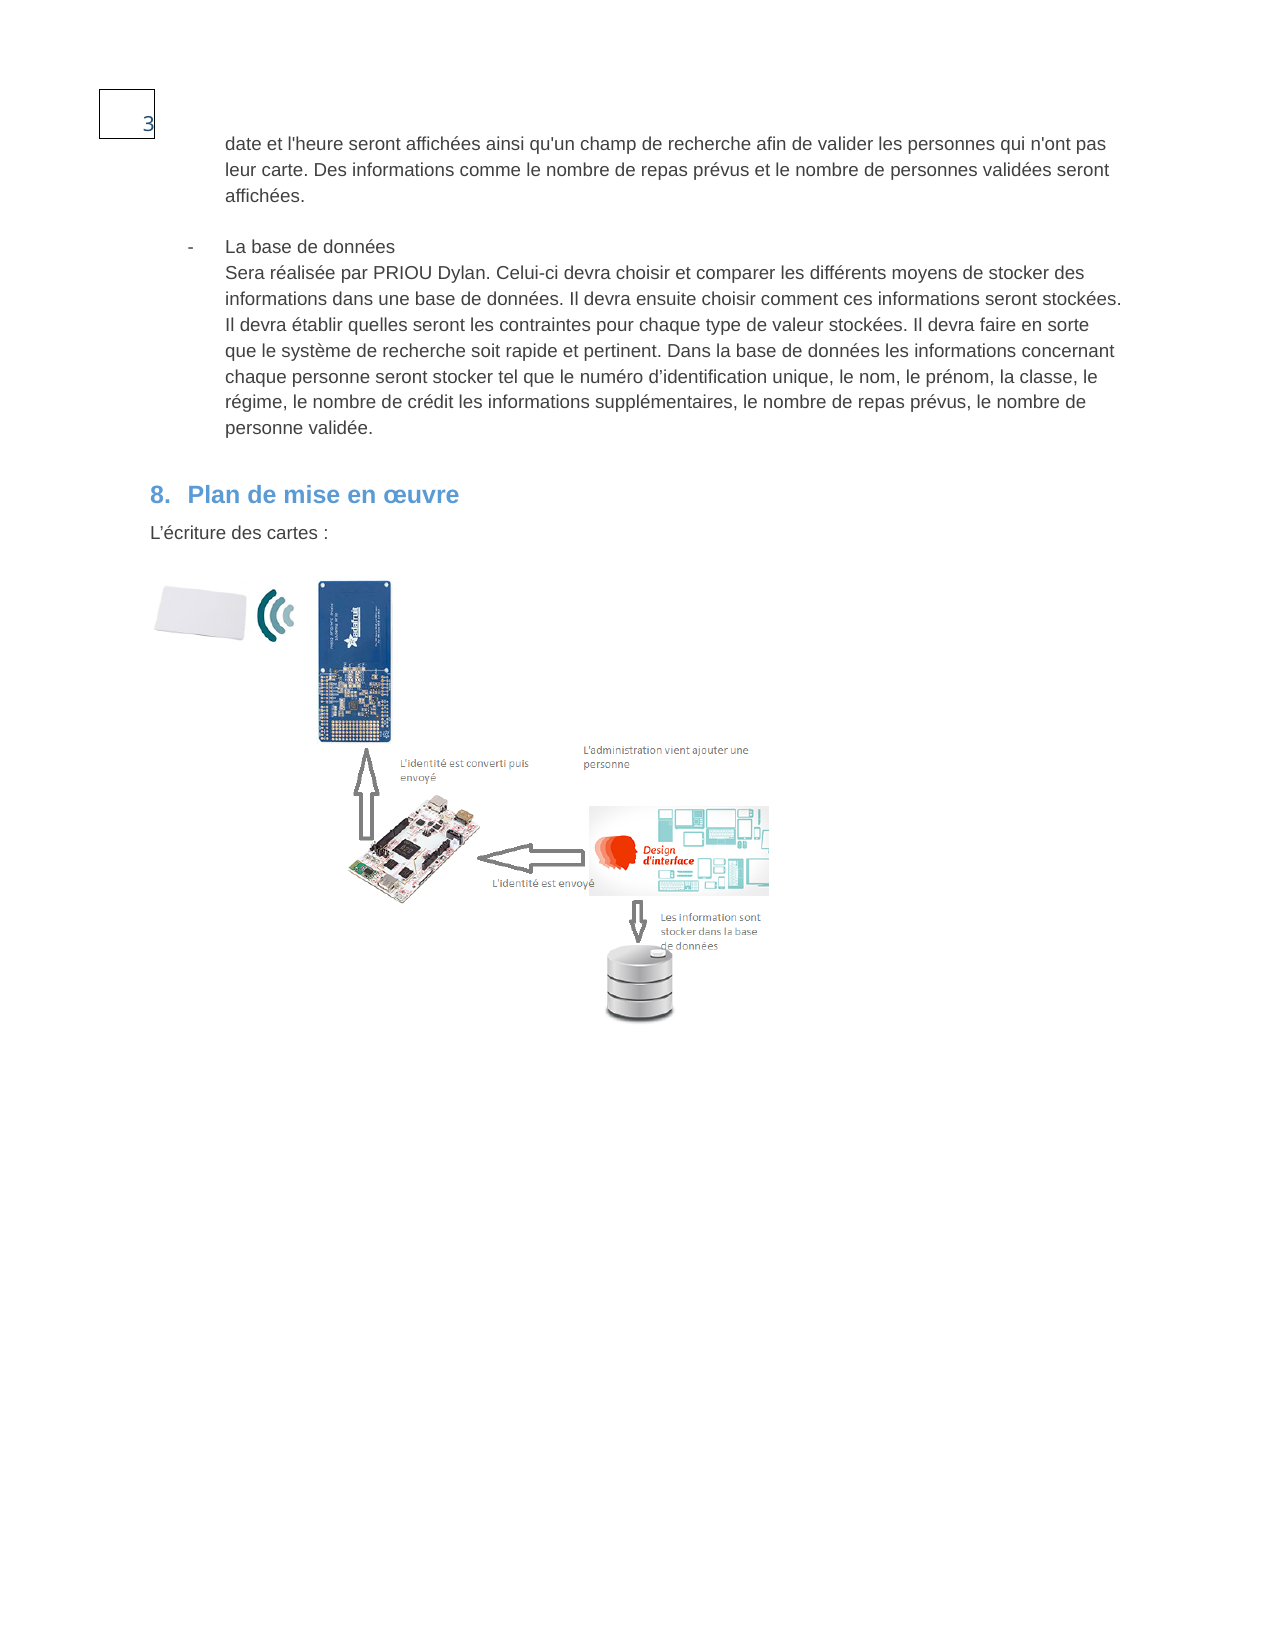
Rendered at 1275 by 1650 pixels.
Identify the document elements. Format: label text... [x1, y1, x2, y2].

text L’écriture des cartes : [150, 522, 1125, 543]
picture [150, 566, 780, 1040]
list La base de données [187, 236, 1125, 258]
list Sera réalisée par PRIOU Dylan. Celui-ci devra choisir et comparer les différents moyens de stocker des informations dans une base de données. Il devra ensuite choisir comment ces informations seront stockées. Il devra établir quelles seront les contraintes pour chaque type de valeur stockées. Il devra faire en sorte que le système de recherche soit rapide et pertinent. Dans la base de données les informations concernant chaque personne seront stocker tel que le numéro d’identification unique, le nom, le prénom, la classe, le régime, le nombre de crédit les informations supplémentaires, le nombre de repas prévus, le nombre de personne validée. [225, 262, 1125, 439]
list date et l'heure seront affichées ainsi qu'un champ de recherche afin de valider les personnes qui n'ont pas leur carte. Des informations comme le nombre de repas prévus et le nombre de personnes validées seront affichées. [225, 133, 1125, 206]
subtitle Plan de mise en œuvre [150, 480, 1125, 509]
